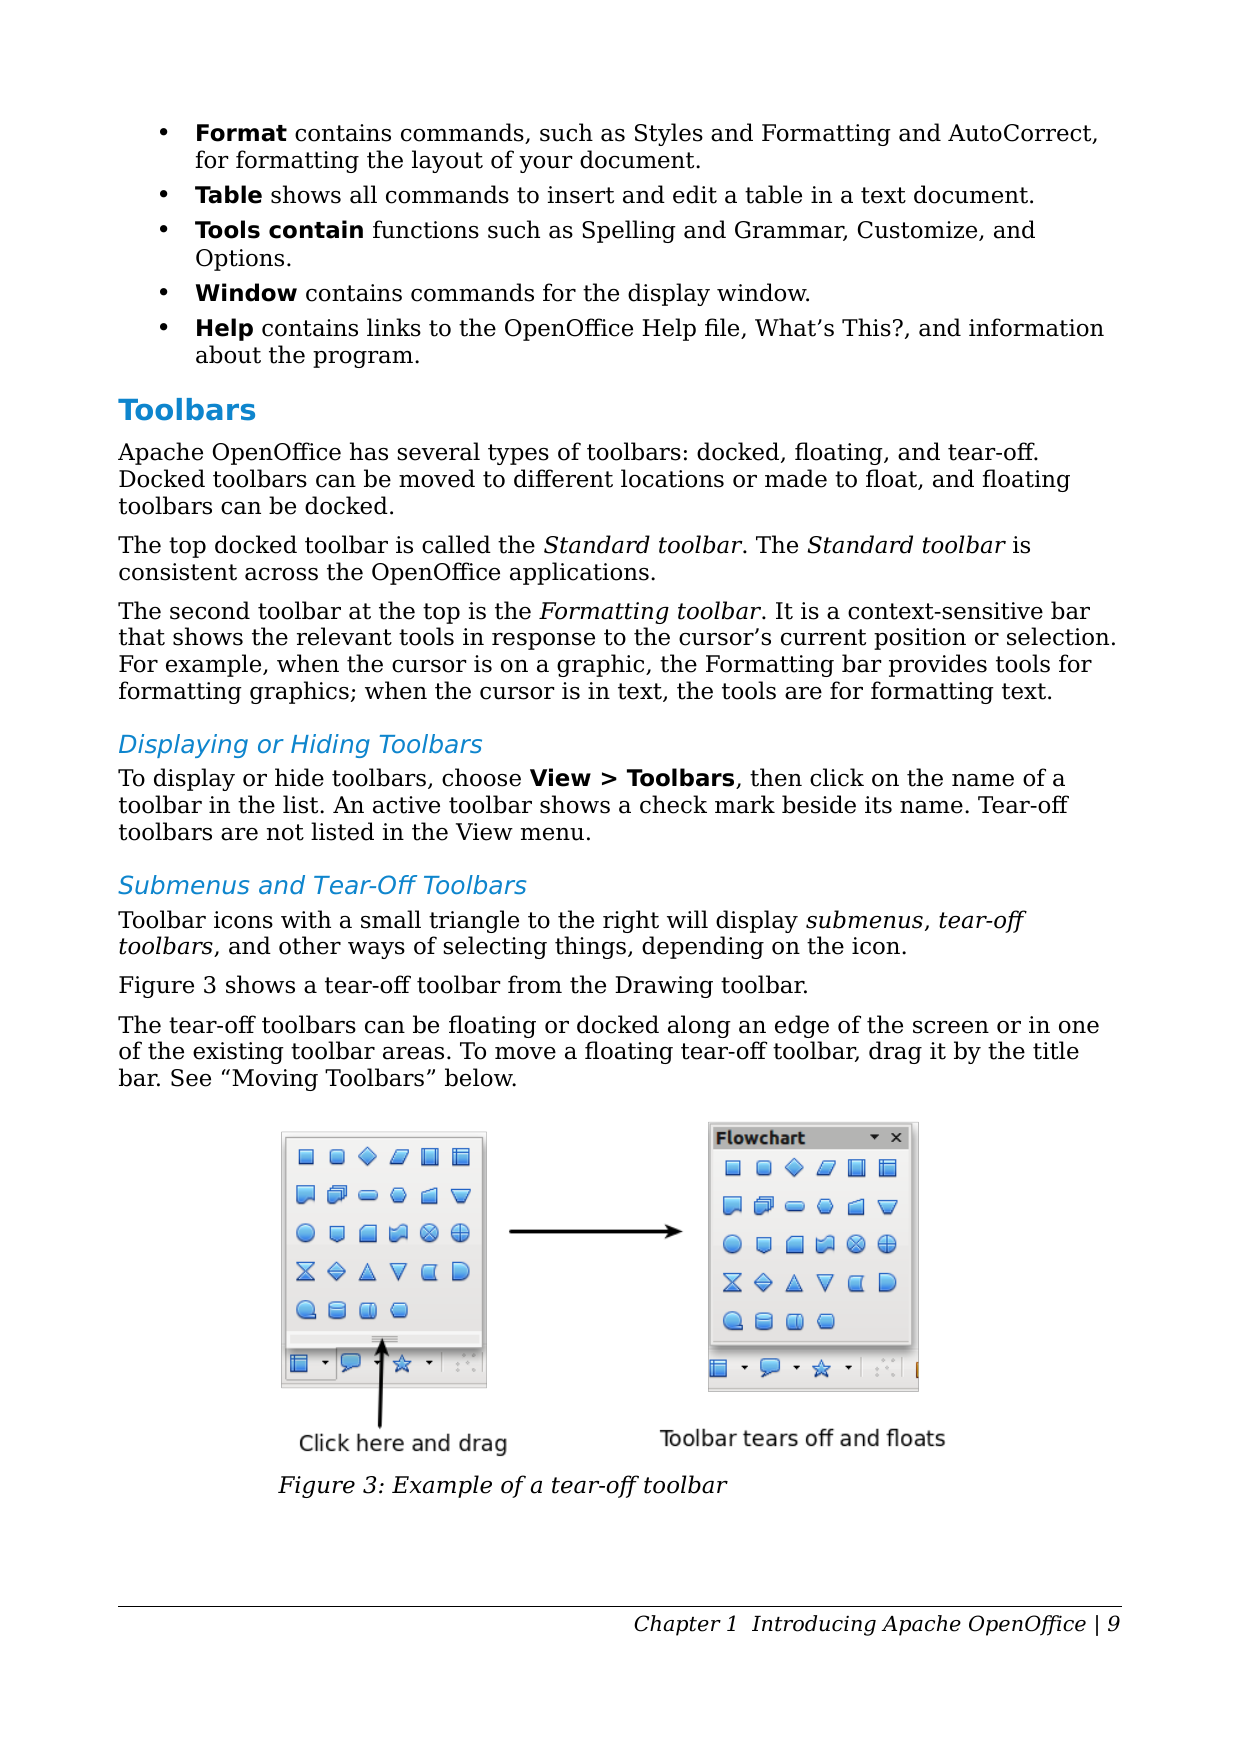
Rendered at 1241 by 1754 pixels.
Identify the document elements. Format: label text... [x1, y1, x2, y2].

text Figure 3: Example of a tear-off toolbar [278, 1472, 955, 1499]
list Window contains commands for the display window. [156, 278, 1122, 307]
subtitle Displaying or Hiding Toolbars [118, 730, 1122, 759]
list Table shows all commands to insert and edit a table in a text document. [156, 180, 1122, 209]
list Help contains links to the OpenOffice Help file, What’s This?, and information about the program. [156, 313, 1122, 369]
text The tear-off toolbars can be floating or docked along an edge of the screen or in one of the existing toolbar areas. To move a floating tear-off toolbar, drag it by the title bar. See “Moving Toolbars” below. [118, 1012, 1122, 1092]
text Figure 3 shows a tear-off toolbar from the Drawing toolbar. [118, 973, 1122, 999]
subtitle Toolbars [118, 393, 1122, 427]
subtitle Submenus and Tear-Off Toolbars [118, 871, 1122, 900]
text Apache OpenOffice has several types of toolbars: docked, floating, and tear-off. Docked toolbars can be moved to different locations or made to float, and floating toolbars can be docked. [118, 439, 1122, 519]
text Toolbar icons with a small triangle to the right will display submenus, tear-off toolbars, and other ways of selecting things, depending on the icon. [118, 907, 1122, 960]
text The top docked toolbar is called the Standard toolbar. The Standard toolbar is consistent across the OpenOffice applications. [118, 532, 1122, 585]
list Tools contain functions such as Spelling and Grammar, Customize, and Options. [156, 216, 1122, 271]
list Format contains commands, such as Styles and Formatting and AutoCorrect, for formatting the layout of your document. [156, 118, 1122, 174]
text The second toolbar at the top is the Formatting toolbar. It is a context-sensitive bar that shows the relevant tools in response to the cursor’s current position or selection. For example, when the cursor is on a graphic, the Formatting bar provides tools for formatting graphics; when the cursor is in text, the tools are for formatting text. [118, 598, 1122, 704]
text To display or hide toolbars, choose View > Toolbars, then click on the name of a toolbar in the list. An active toolbar shows a check mark beside its name. Tear-off toolbars are not listed in the View menu. [118, 766, 1122, 846]
picture [278, 1116, 955, 1466]
